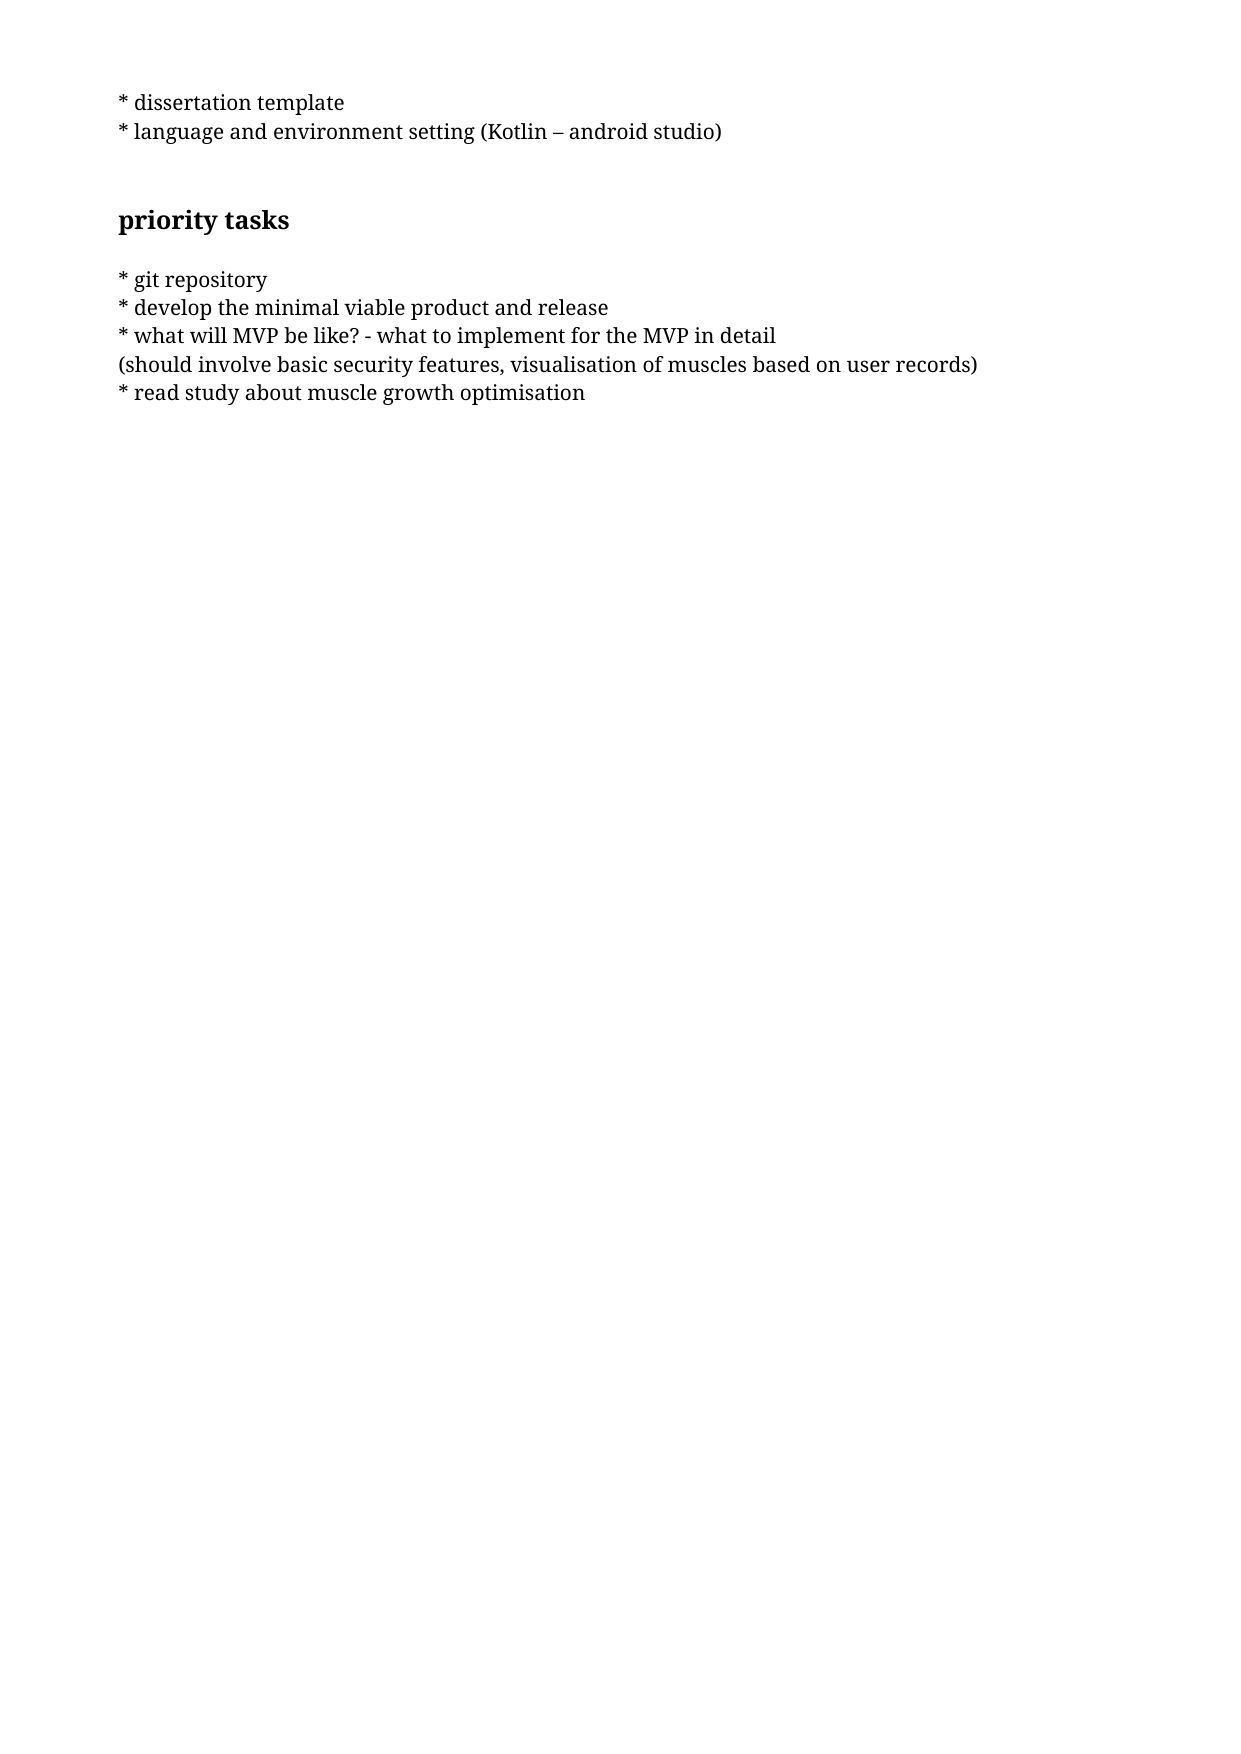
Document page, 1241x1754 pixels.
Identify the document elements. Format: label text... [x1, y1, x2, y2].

text priority tasks [118, 202, 1122, 236]
text * language and environment setting (Kotlin – android studio) [118, 117, 1122, 145]
text * what will MVP be like? - what to implement for the MVP in detail [118, 322, 1122, 350]
text * dissertation template [118, 88, 1122, 117]
text (should involve basic security features, visualisation of muscles based on user records) [118, 350, 1122, 378]
text * git repository [118, 265, 1122, 293]
text * read study about muscle growth optimisation [118, 378, 1122, 407]
text * develop the minimal viable product and release [118, 293, 1122, 322]
